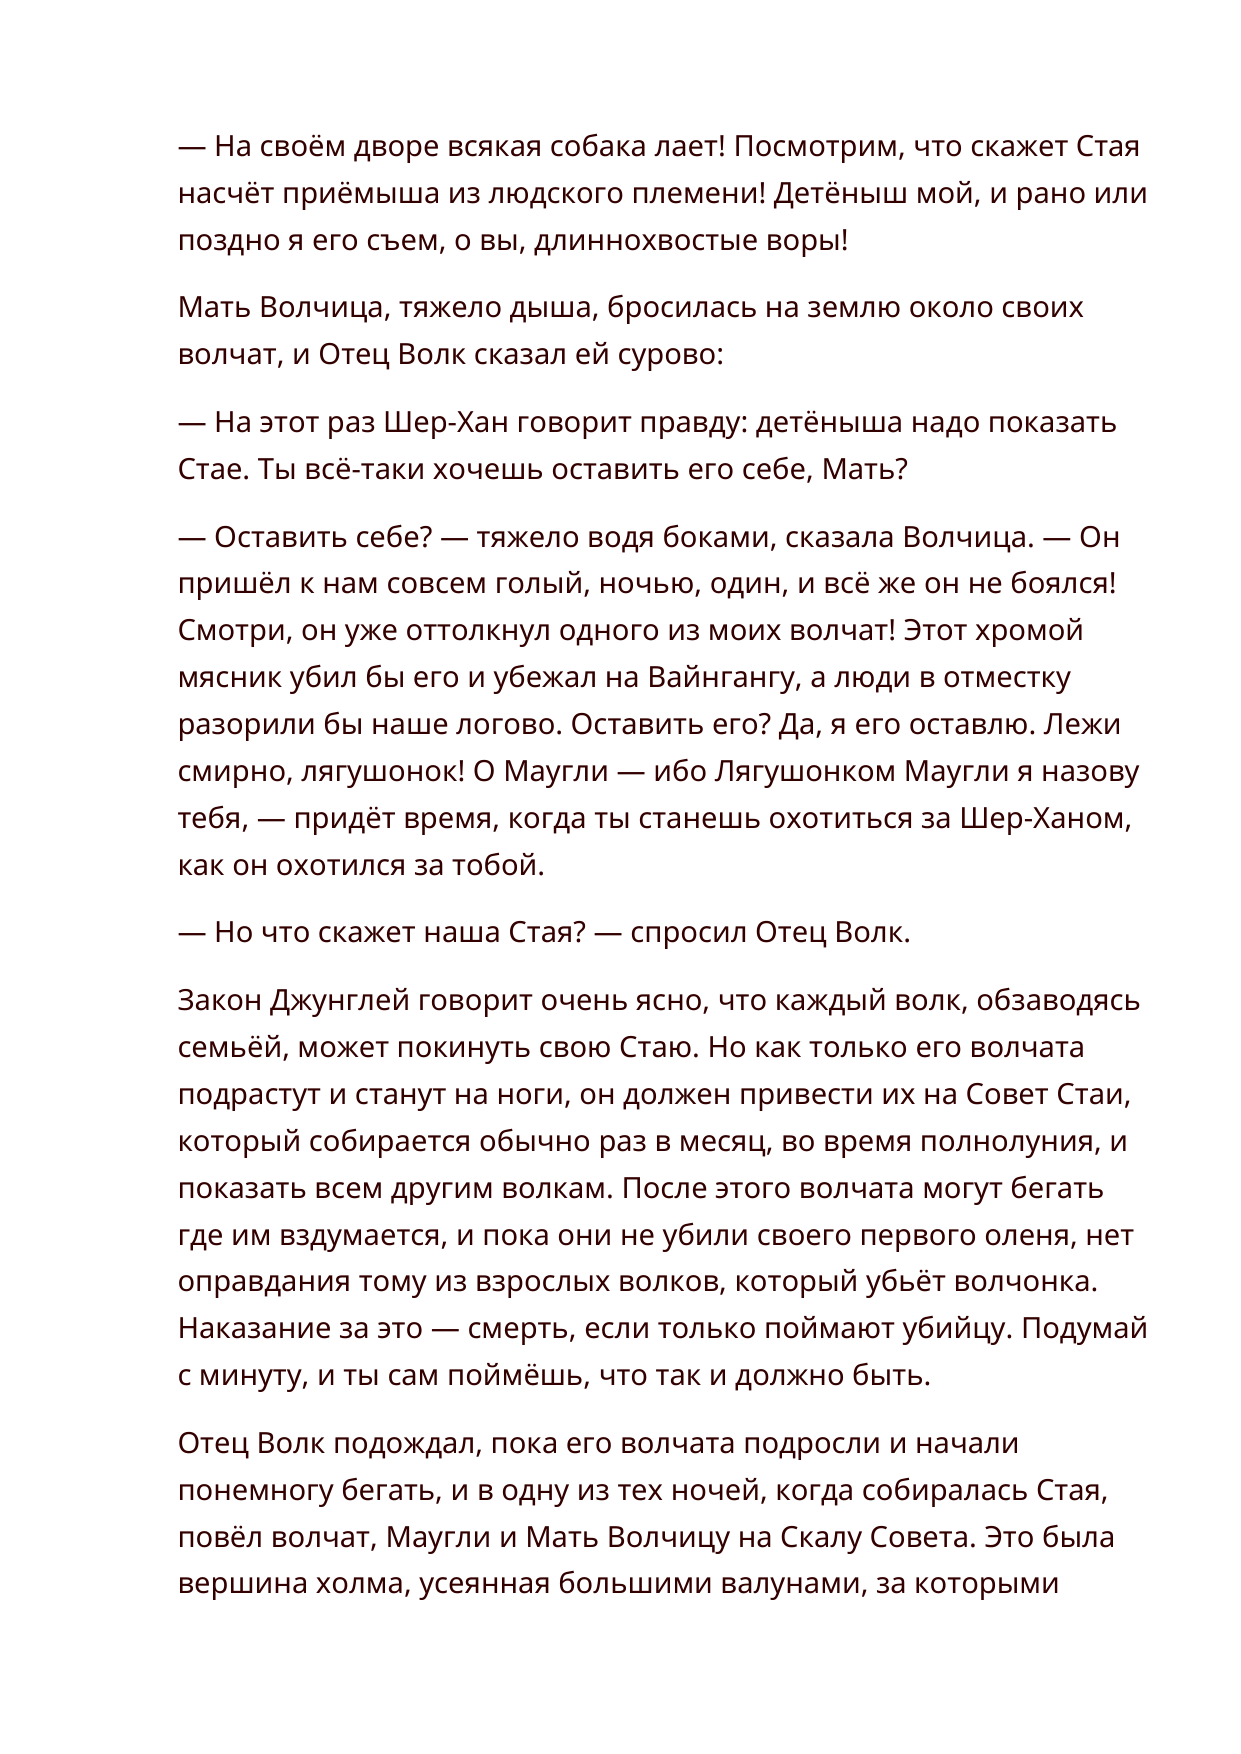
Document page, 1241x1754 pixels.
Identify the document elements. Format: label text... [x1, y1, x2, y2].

text Мать Волчица, тяжело дыша, бросилась на землю около своих волчат, и Отец Волк сказал ей сурово: [177, 279, 1152, 373]
text — Но что скажет наша Стая? — спросил Отец Волк. [177, 904, 1152, 951]
text Отец Волк подождал, пока его волчата подросли и начали понемногу бегать, и в одну из тех ночей, когда собиралась Стая, повёл волчат, Маугли и Мать Волчицу на Скалу Совета. Это была вершина холма, усеянная большими валунами, за которыми [177, 1415, 1152, 1602]
text — На своём дворе всякая собака лает! Посмотрим, что скажет Стая насчёт приёмыша из людского племени! Детёныш мой, и рано или поздно я его съем, о вы, длиннохвостые воры! [177, 118, 1152, 259]
text — На этот раз Шер-Хан говорит правду: детёныша надо показать Стае. Ты всё-таки хочешь оставить его себе, Мать? [177, 394, 1152, 488]
text — Оставить себе? — тяжело водя боками, сказала Волчица. — Он пришёл к нам совсем голый, ночью, один, и всё же он не боялся! Смотри, он уже оттолкнул одного из моих волчат! Этот хромой мясник убил бы его и убежал на Вайнгангу, а люди в отместку разорили бы наше логово. Оставить его? Да, я его оставлю. Лежи смирно, лягушонок! О Маугли — ибо Лягушонком Маугли я назову тебя, — придёт время, когда ты станешь охотиться за Шер-Ханом, как он охотился за тобой. [177, 509, 1152, 884]
text Закон Джунглей говорит очень ясно, что каждый волк, обзаводясь семьёй, может покинуть свою Стаю. Но как только его волчата подрастут и станут на ноги, он должен привести их на Совет Стаи, который собирается обычно раз в месяц, во время полнолуния, и показать всем другим волкам. После этого волчата могут бегать где им вздумается, и пока они не убили своего первого оленя, нет оправдания тому из взрослых волков, который убьёт волчонка. Наказание за это — смерть, если только поймают убийцу. Подумай с минуту, и ты сам поймёшь, что так и должно быть. [177, 972, 1152, 1394]
